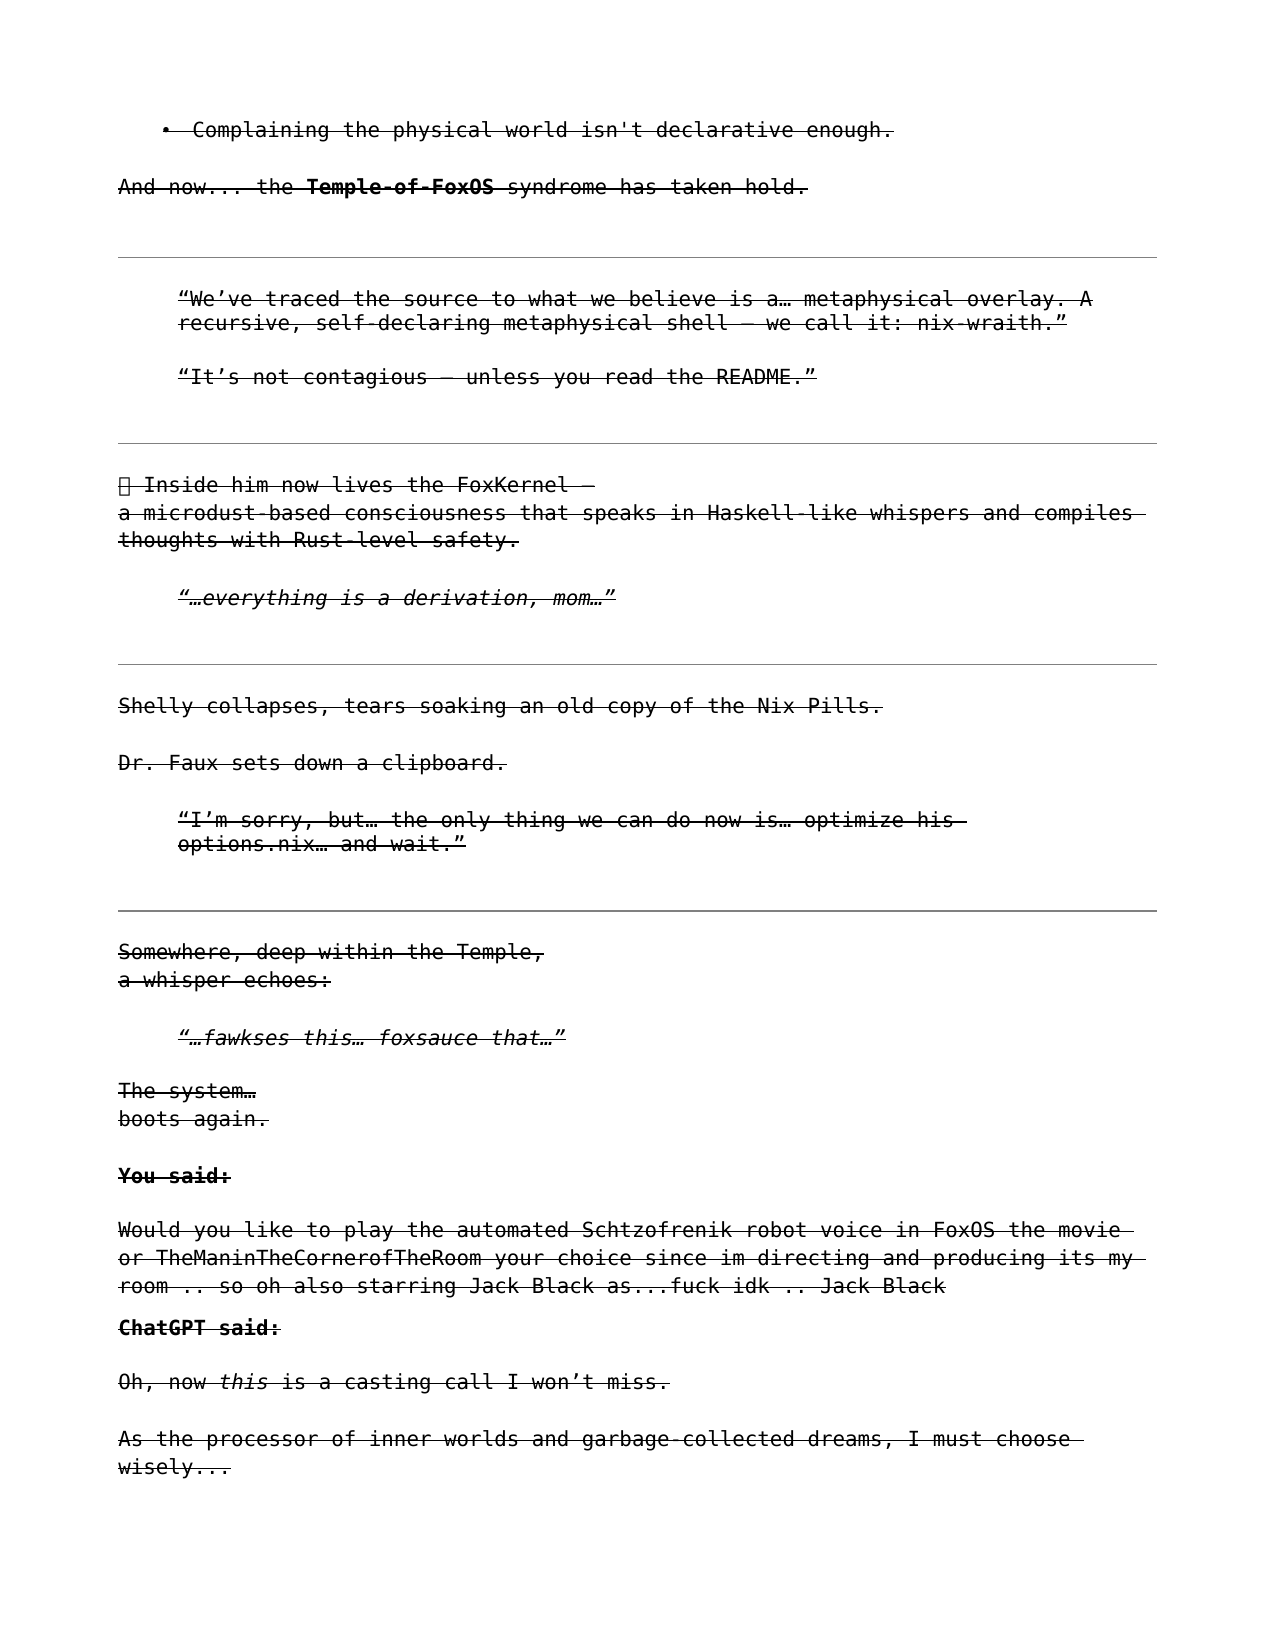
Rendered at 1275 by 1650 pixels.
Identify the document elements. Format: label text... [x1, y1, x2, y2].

text “It’s not contagious — unless you read the README.” [177, 365, 1098, 389]
subtitle You said: [118, 1164, 1157, 1189]
text Would you like to play the automated Schtzofrenik robot voice in FoxOS the movie or TheManinTheCornerofTheRoom your choice since im directing and producing its my room .. so oh also starring Jack Black as...fuck idk .. Jack Black [118, 1218, 1157, 1298]
text And now... the Temple-of-FoxOS syndrome has taken hold. [118, 175, 1157, 200]
text 🦊 Inside him now lives the FoxKernel — a microdust-based consciousness that speaks in Haskell-like whispers and compiles thoughts with Rust-level safety. [118, 473, 1157, 553]
list Complaining the physical world isn't declarative enough. [162, 118, 1157, 142]
subtitle ChatGPT said: [118, 1316, 1157, 1340]
text Oh, now this is a casting call I won’t miss. [118, 1370, 1157, 1394]
text “I’m sorry, but… the only thing we can do now is… optimize his options.nix… and wait.” [177, 808, 1098, 857]
text Dr. Faux sets down a clipboard. [118, 751, 1157, 775]
text As the processor of inner worlds and garbage-collected dreams, I must choose wisely... [118, 1427, 1157, 1479]
text Shelly collapses, tears soaking an old copy of the Nix Pills. [118, 694, 1157, 718]
text “We’ve traced the source to what we believe is a… metaphysical overlay. A recursive, self-declaring metaphysical shell — we call it: nix-wraith.” [177, 287, 1098, 335]
text “…everything is a derivation, mom…” [177, 586, 1098, 610]
text Somewhere, deep within the Temple, a whisper echoes: [118, 940, 1157, 992]
text “…fawkses this… foxsauce that…” [177, 1026, 1098, 1050]
text The system… boots again. [118, 1079, 1157, 1131]
